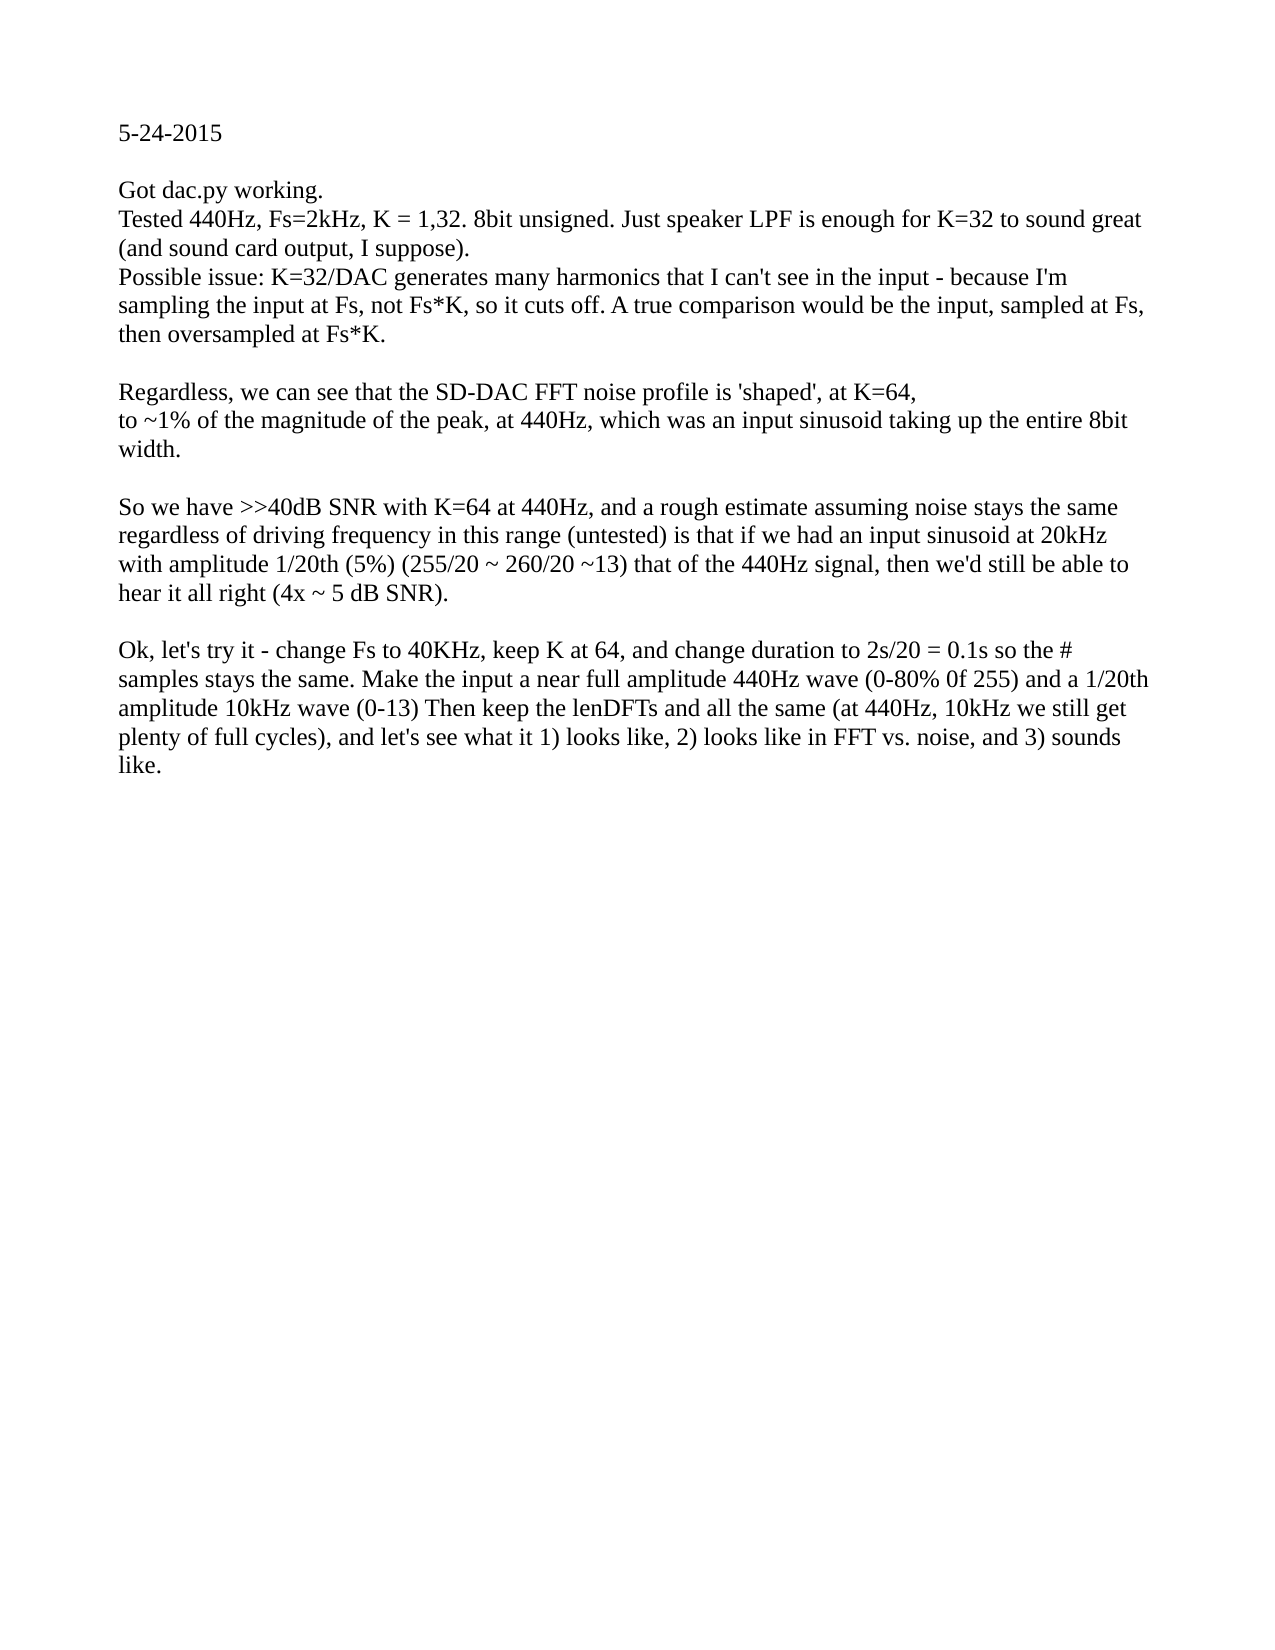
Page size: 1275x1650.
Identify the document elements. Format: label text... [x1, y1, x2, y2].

text Got dac.py working. [118, 176, 1157, 204]
text Tested 440Hz, Fs=2kHz, K = 1,32. 8bit unsigned. Just speaker LPF is enough for K=32 to sound great (and sound card output, I suppose). [118, 204, 1157, 262]
text So we have >>40dB SNR with K=64 at 440Hz, and a rough estimate assuming noise stays the same regardless of driving frequency in this range (untested) is that if we had an input sinusoid at 20kHz with amplitude 1/20th (5%) (255/20 ~ 260/20 ~13) that of the 440Hz signal, then we'd still be able to hear it all right (4x ~ 5 dB SNR). [118, 492, 1157, 607]
text 5-24-2015 [118, 118, 1157, 147]
text Possible issue: K=32/DAC generates many harmonics that I can't see in the input - because I'm sampling the input at Fs, not Fs*K, so it cuts off. A true comparison would be the input, sampled at Fs, then oversampled at Fs*K. [118, 262, 1157, 348]
text to ~1% of the magnitude of the peak, at 440Hz, which was an input sinusoid taking up the entire 8bit width. [118, 406, 1157, 463]
text Regardless, we can see that the SD-DAC FFT noise profile is 'shaped', at K=64, [118, 377, 1157, 406]
text Ok, let's try it - change Fs to 40KHz, keep K at 64, and change duration to 2s/20 = 0.1s so the # samples stays the same. Make the input a near full amplitude 440Hz wave (0-80% 0f 255) and a 1/20th amplitude 10kHz wave (0-13) Then keep the lenDFTs and all the same (at 440Hz, 10kHz we still get plenty of full cycles), and let's see what it 1) looks like, 2) looks like in FFT vs. noise, and 3) sounds like. [118, 636, 1157, 779]
